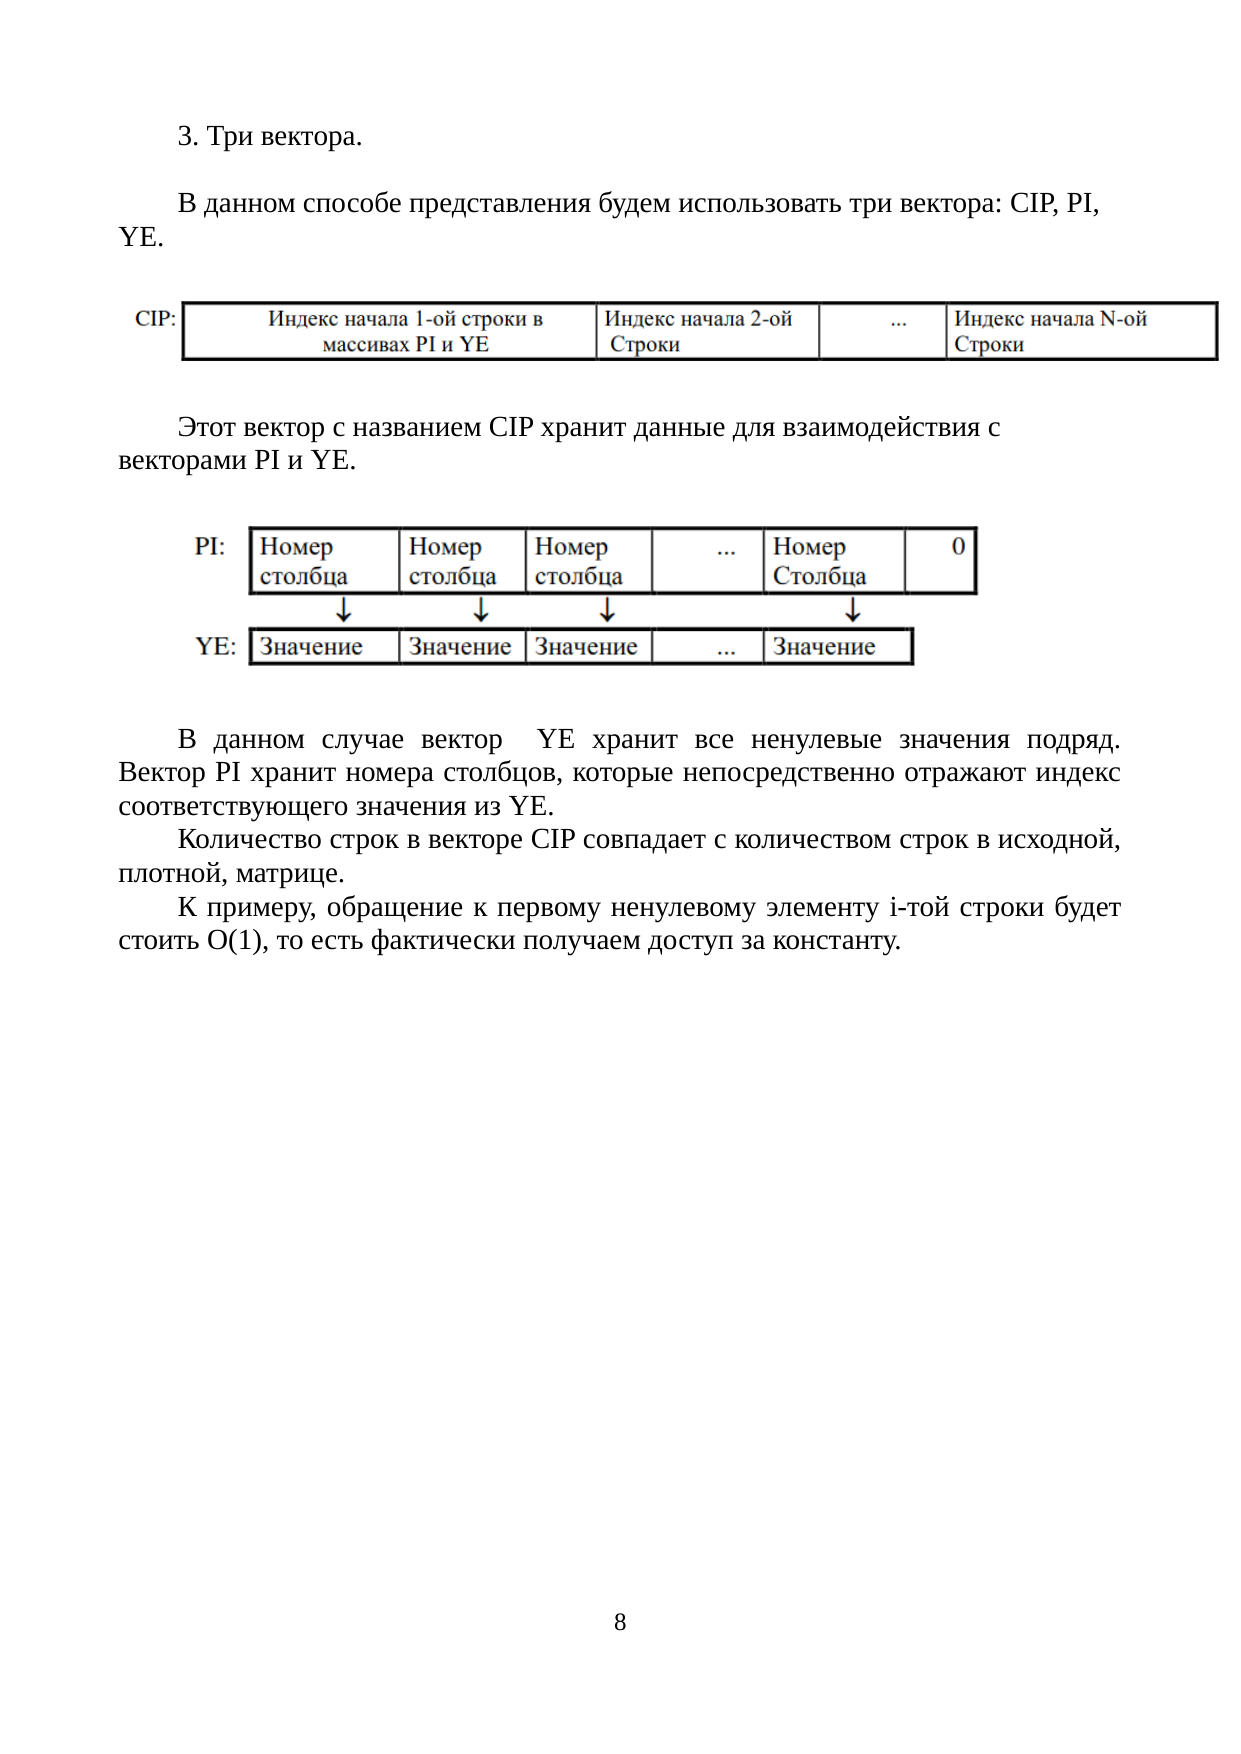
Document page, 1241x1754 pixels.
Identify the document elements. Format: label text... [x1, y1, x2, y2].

text 3. Три вектора. [118, 118, 1122, 152]
text В данном случае вектор YE хранит все ненулевые значения подряд. Вектор PI хранит номера столбцов, которые непосредственно отражают индекс соответствующего значения из YE. [118, 721, 1122, 822]
picture [118, 285, 1241, 376]
text К примеру, обращение к первому ненулевому элементу i-той строки будет стоить O(1), то есть фактически получаем доступ за константу. [118, 889, 1122, 956]
picture [177, 509, 1019, 688]
text В данном способе представления будем использовать три вектора: CIP, PI, YE. [118, 185, 1122, 252]
text Этот вектор с названием CIP хранит данные для взаимодействия с векторами PI и YE. [118, 409, 1122, 476]
text Количество строк в векторе CIP совпадает с количеством строк в исходной, плотной, матрице. [118, 822, 1122, 889]
